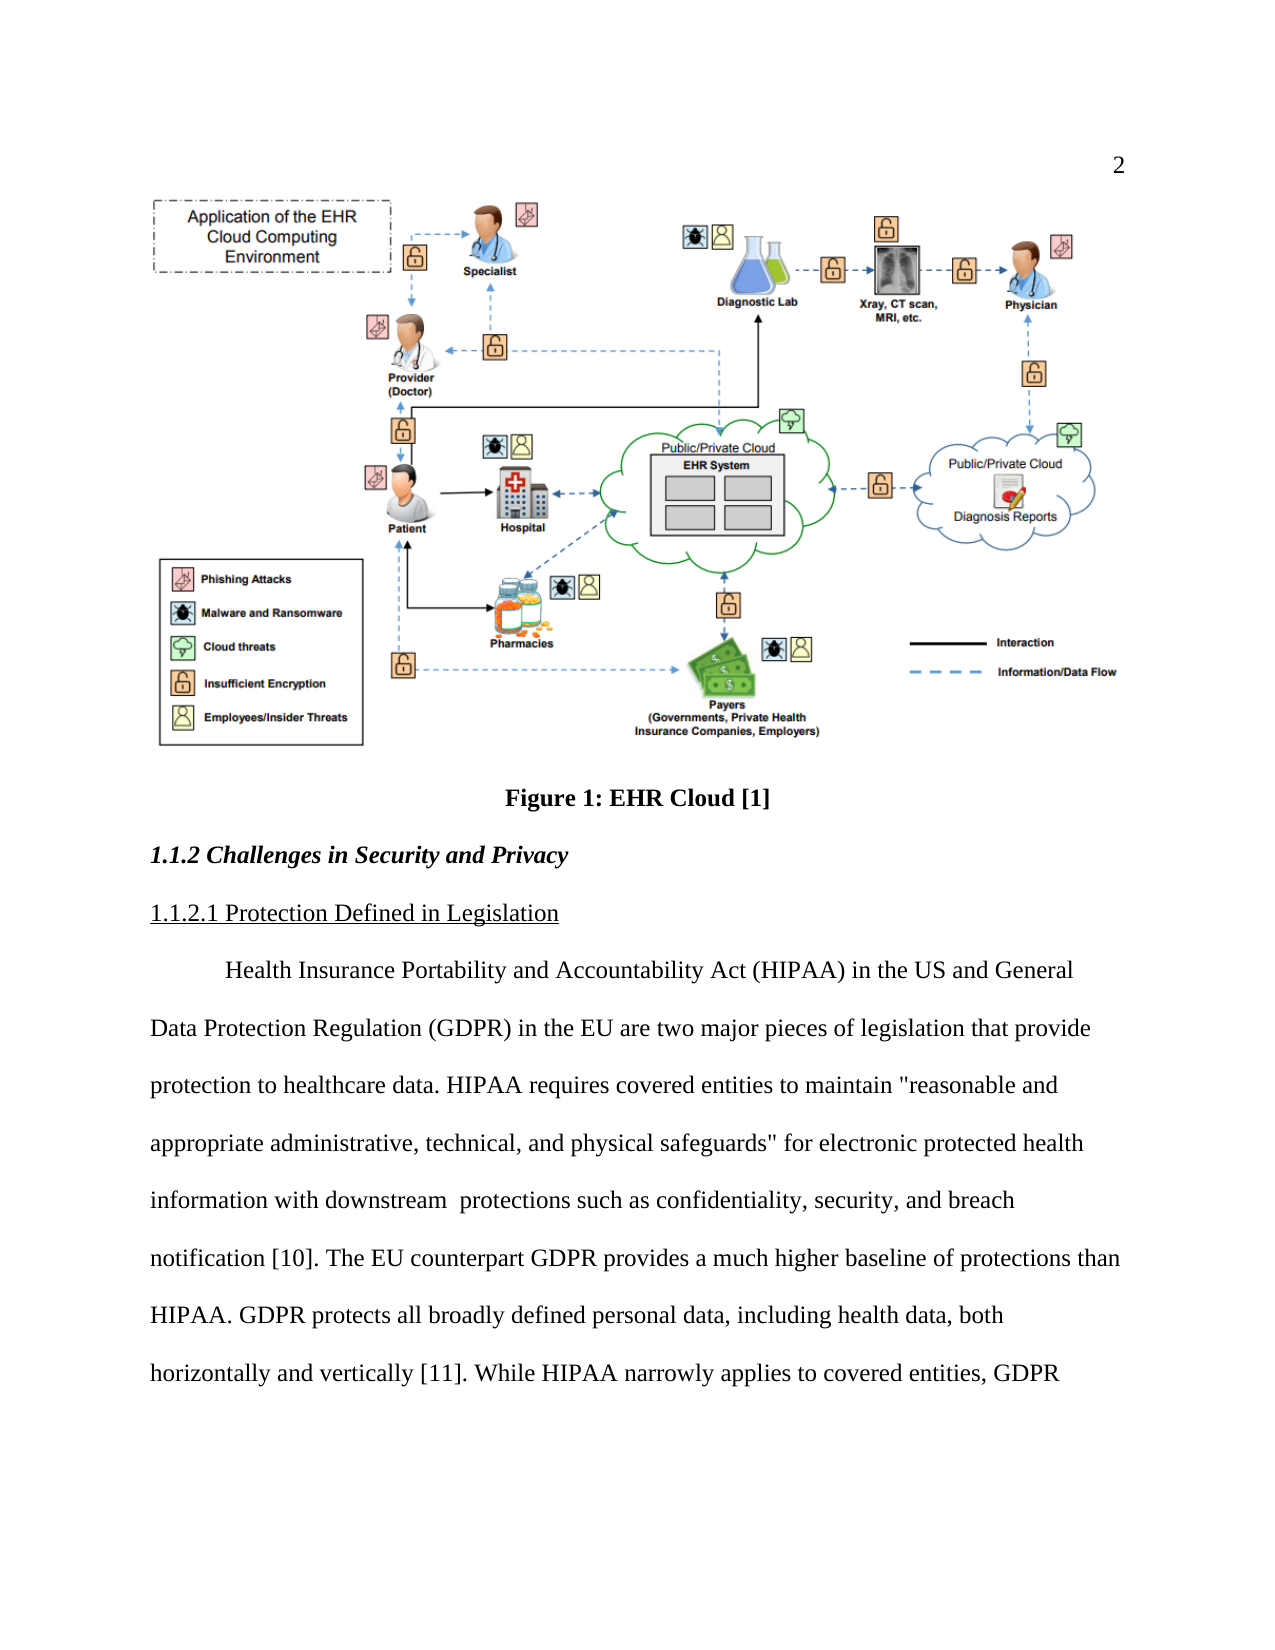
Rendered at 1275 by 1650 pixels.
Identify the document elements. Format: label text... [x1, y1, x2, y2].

title Figure 1: EHR Cloud [1] [150, 754, 1125, 811]
text Health Insurance Portability and Accountability Act (HIPAA) in the US and General Data Protection Regulation (GDPR) in the EU are two major pieces of legislation that provide protection to healthcare data. HIPAA requires covered entities to maintain "reasonable and appropriate administrative, technical, and physical safeguards" for electronic protected health information with downstream protections such as confidentiality, security, and breach notification [10]. The EU counterpart GDPR provides a much higher baseline of protections than HIPAA. GDPR protects all broadly defined personal data, including health data, both horizontally and vertically [11]. While HIPAA narrowly applies to covered entities, GDPR [150, 955, 1125, 1386]
picture [150, 196, 1125, 754]
subtitle 1.1.2.1 Protection Defined in Legislation [150, 898, 1125, 926]
subtitle 1.1.2 Challenges in Security and Privacy [150, 811, 1125, 869]
subtitle [150, 179, 1125, 196]
